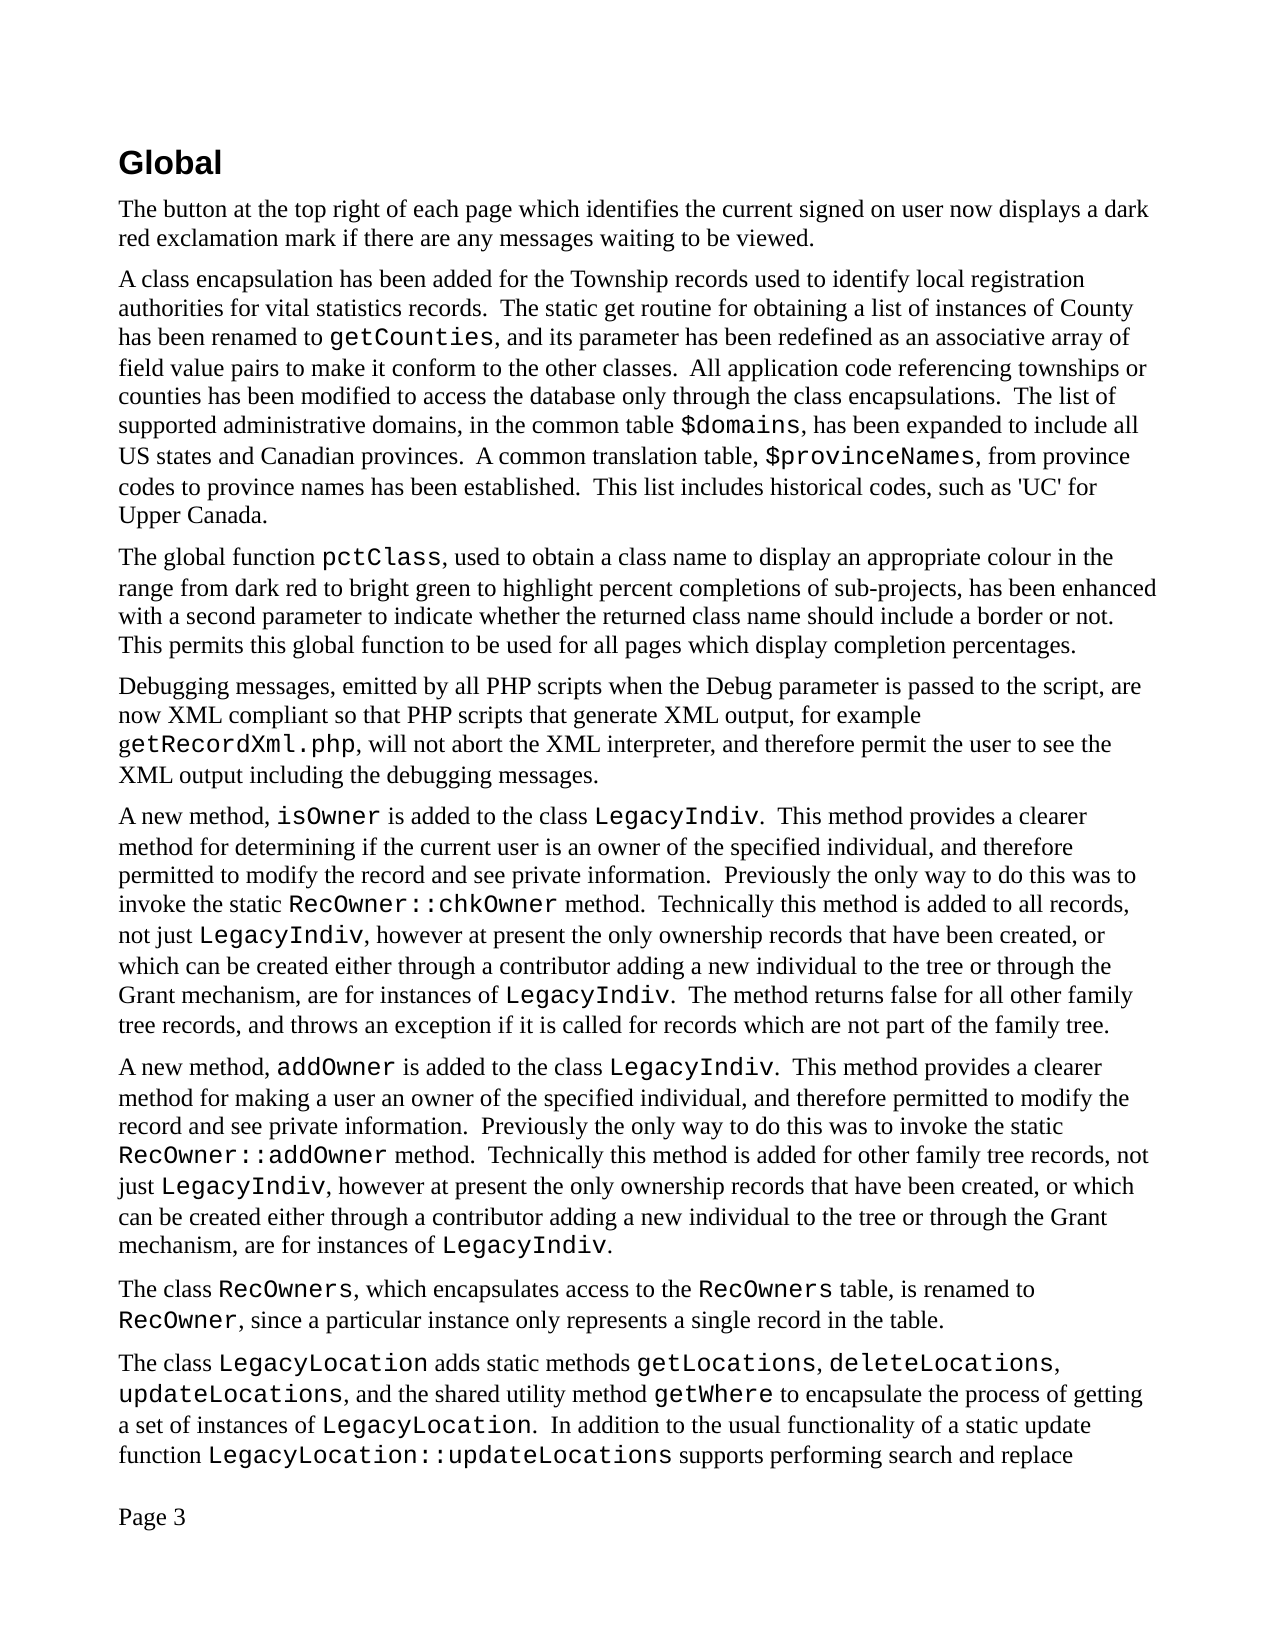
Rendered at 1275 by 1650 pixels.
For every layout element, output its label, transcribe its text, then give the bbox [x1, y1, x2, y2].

text A class encapsulation has been added for the Township records used to identify local registration authorities for vital statistics records. The static get routine for obtaining a list of instances of County has been renamed to getCounties, and its parameter has been redefined as an associative array of field value pairs to make it conform to the other classes. All application code referencing townships or counties has been modified to access the database only through the class encapsulations. The list of supported administrative domains, in the common table $domains, has been expanded to include all US states and Canadian provinces. A common translation table, $provinceNames, from province codes to province names has been established. This list includes historical codes, such as 'UC' for Upper Canada. [118, 264, 1157, 529]
text The class LegacyLocation adds static methods getLocations, deleteLocations, updateLocations, and the shared utility method getWhere to encapsulate the process of getting a set of instances of LegacyLocation. In addition to the usual functionality of a static update function LegacyLocation::updateLocations supports performing search and replace [118, 1348, 1157, 1471]
text The button at the top right of each page which identifies the current signed on user now displays a dark red exclamation mark if there are any messages waiting to be viewed. [118, 194, 1157, 252]
text Debugging messages, emitted by all PHP scripts when the Debug parameter is passed to the script, are now XML compliant so that PHP scripts that generate XML output, for example getRecordXml.php, will not abort the XML interpreter, and therefore permit the user to see the XML output including the debugging messages. [118, 671, 1157, 788]
text A new method, isOwner is added to the class LegacyIndiv. This method provides a clearer method for determining if the current user is an owner of the specified individual, and therefore permitted to modify the record and see private information. Previously the only way to do this was to invoke the static RecOwner::chkOwner method. Technically this method is added to all records, not just LegacyIndiv, however at present the only ownership records that have been created, or which can be created either through a contributor adding a new individual to the tree or through the Grant mechanism, are for instances of LegacyIndiv. The method returns false for all other family tree records, and throws an exception if it is called for records which are not part of the family tree. [118, 801, 1157, 1039]
text A new method, addOwner is added to the class LegacyIndiv. This method provides a clearer method for making a user an owner of the specified individual, and therefore permitted to modify the record and see private information. Previously the only way to do this was to invoke the static RecOwner::addOwner method. Technically this method is added for other family tree records, not just LegacyIndiv, however at present the only ownership records that have been created, or which can be created either through a contributor adding a new individual to the tree or through the Grant mechanism, are for instances of LegacyIndiv. [118, 1052, 1157, 1261]
text The global function pctClass, used to obtain a class name to display an appropriate colour in the range from dark red to bright green to highlight percent completions of sub-projects, has been enhanced with a second parameter to indicate whether the returned class name should include a border or not. This permits this global function to be used for all pages which display completion percentages. [118, 542, 1157, 659]
subtitle Global [118, 143, 1157, 182]
text The class RecOwners, which encapsulates access to the RecOwners table, is renamed to RecOwner, since a particular instance only represents a single record in the table. [118, 1274, 1157, 1336]
